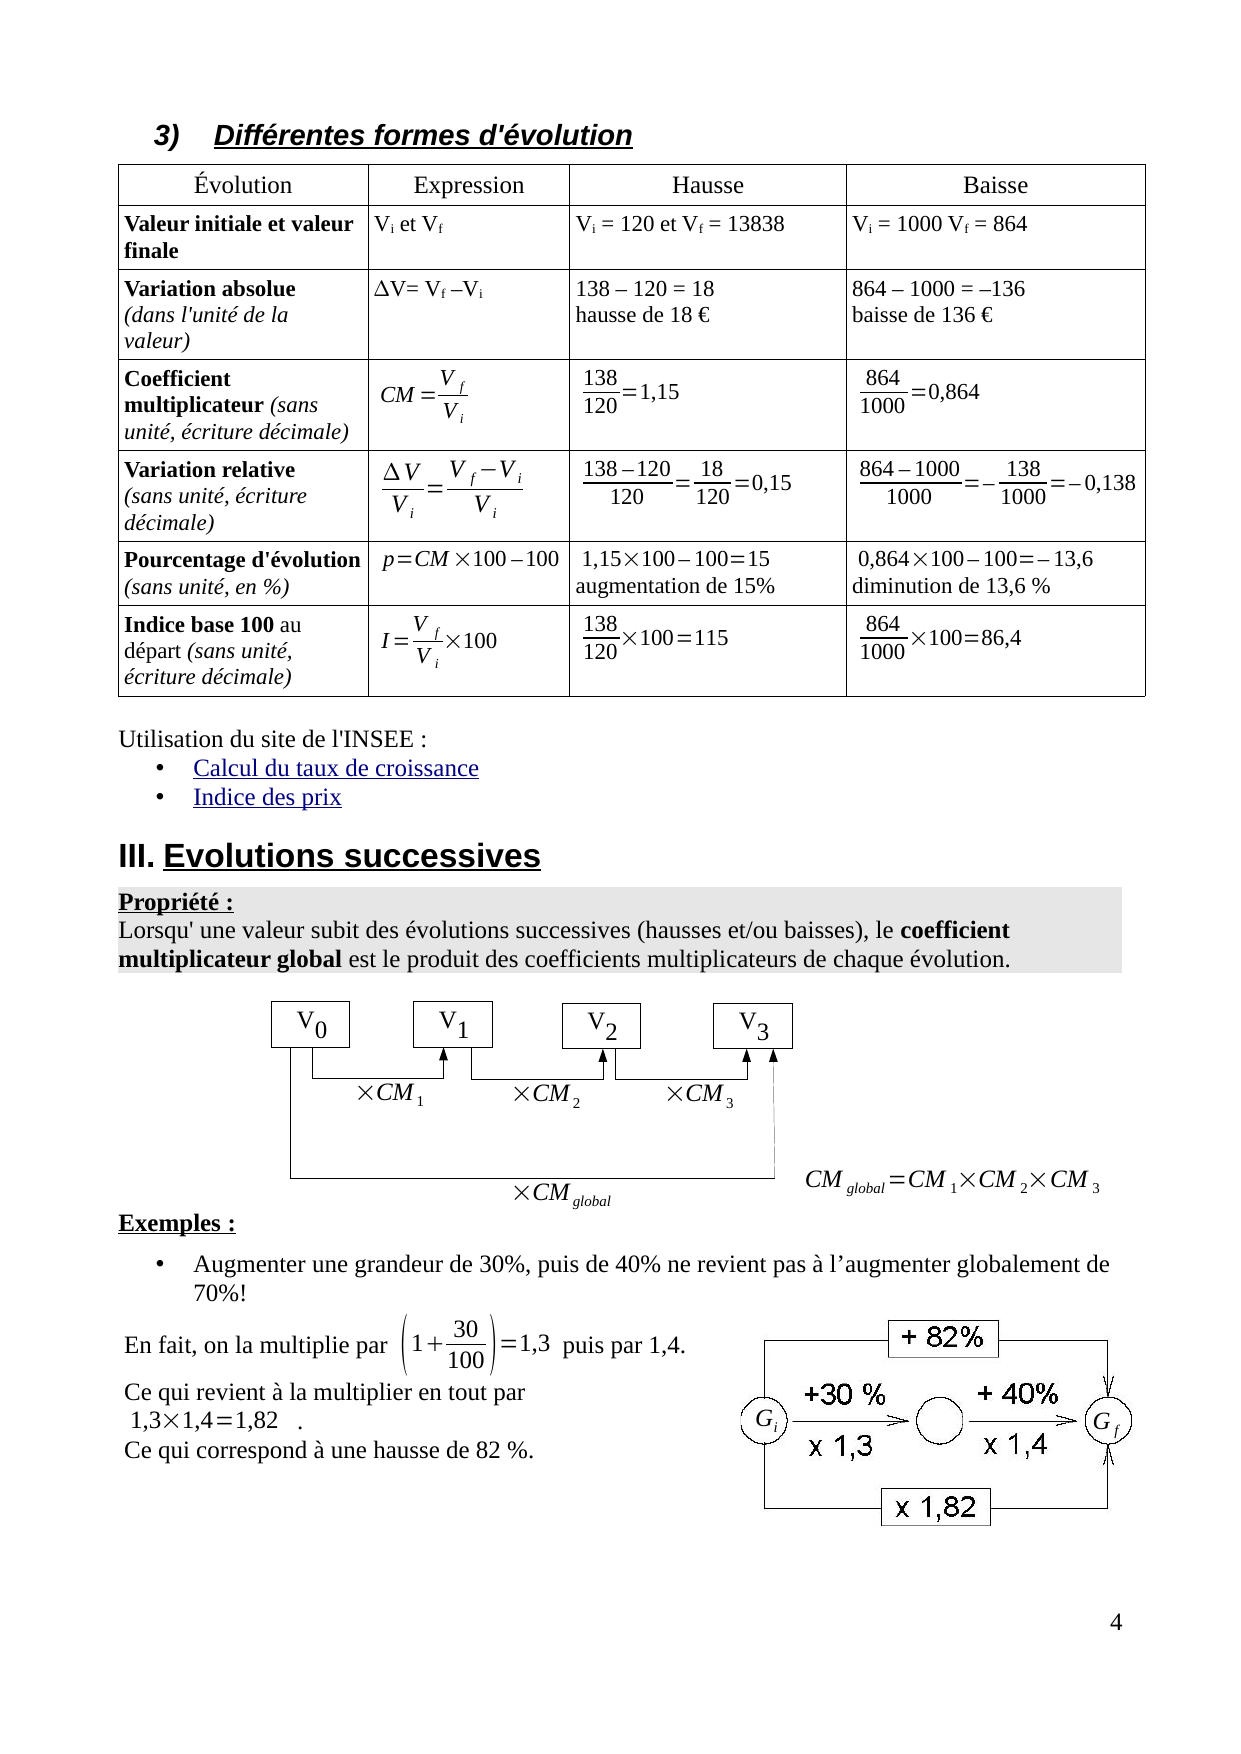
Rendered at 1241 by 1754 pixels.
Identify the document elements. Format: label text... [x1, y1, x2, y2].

table_header Baisse [847, 165, 1145, 204]
table_header En fait, on la multiplie par puis par 1,4. Ce qui revient à la multiplier en tout par . Ce qui correspond à une hausse de 82 %. [118, 1307, 696, 1561]
table_cell V= Vf –Vi [369, 270, 569, 359]
table_cell Vi et Vf [369, 206, 569, 269]
table_cell [369, 542, 569, 605]
table_cell [847, 451, 1145, 541]
table_cell augmentation de 15% [570, 542, 846, 605]
list Indice des prix [156, 782, 1122, 811]
table_header Expression [369, 165, 569, 204]
subtitle Différentes formes d'évolution [153, 118, 1122, 152]
table_cell [369, 451, 569, 541]
table_cell [847, 360, 1145, 450]
table_cell [570, 451, 846, 541]
list Augmenter une grandeur de 30%, puis de 40% ne revient pas à l’augmenter globalement de 70%! [156, 1249, 1122, 1307]
table_header Évolution [119, 165, 368, 204]
table_header [696, 1307, 1123, 1319]
table_header Hausse [570, 165, 846, 204]
table_cell Valeur initiale et valeur finale [119, 206, 368, 269]
picture [740, 1319, 1133, 1526]
list Calcul du taux de croissance [156, 753, 1122, 782]
table_cell 864 – 1000 = –136 baisse de 136 € [847, 270, 1145, 359]
table_cell [570, 360, 846, 450]
text Utilisation du site de l'INSEE : [118, 724, 1122, 753]
table_cell [570, 606, 846, 696]
table_cell Variation relative (sans unité, écriture décimale) [119, 451, 368, 541]
text Propriété : [118, 887, 1122, 916]
table_cell diminution de 13,6 % [847, 542, 1145, 605]
table_cell [369, 360, 569, 450]
table_cell Pourcentage d'évolution (sans unité, en %) [119, 542, 368, 605]
table_cell [847, 606, 1145, 696]
table_cell [369, 606, 569, 696]
text Exemples : [118, 1208, 1122, 1237]
subtitle Evolutions successives [118, 836, 1122, 874]
table_cell Coefficient multiplicateur (sans unité, écriture décimale) [119, 360, 368, 450]
table_cell Variation absolue (dans l'unité de la valeur) [119, 270, 368, 359]
table_cell Indice base 100 au départ (sans unité, écriture décimale) [119, 606, 368, 696]
table_cell 138 – 120 = 18 hausse de 18 € [570, 270, 846, 359]
table_cell Vi = 120 et Vf = 13838 [570, 206, 846, 269]
table_cell Vi = 1000 Vf = 864 [847, 206, 1145, 269]
text Lorsqu' une valeur subit des évolutions successives (hausses et/ou baisses), le coefficient multiplicateur global est le produit des coefficients multiplicateurs de chaque évolution. [118, 916, 1122, 973]
table_header [696, 1320, 1123, 1561]
